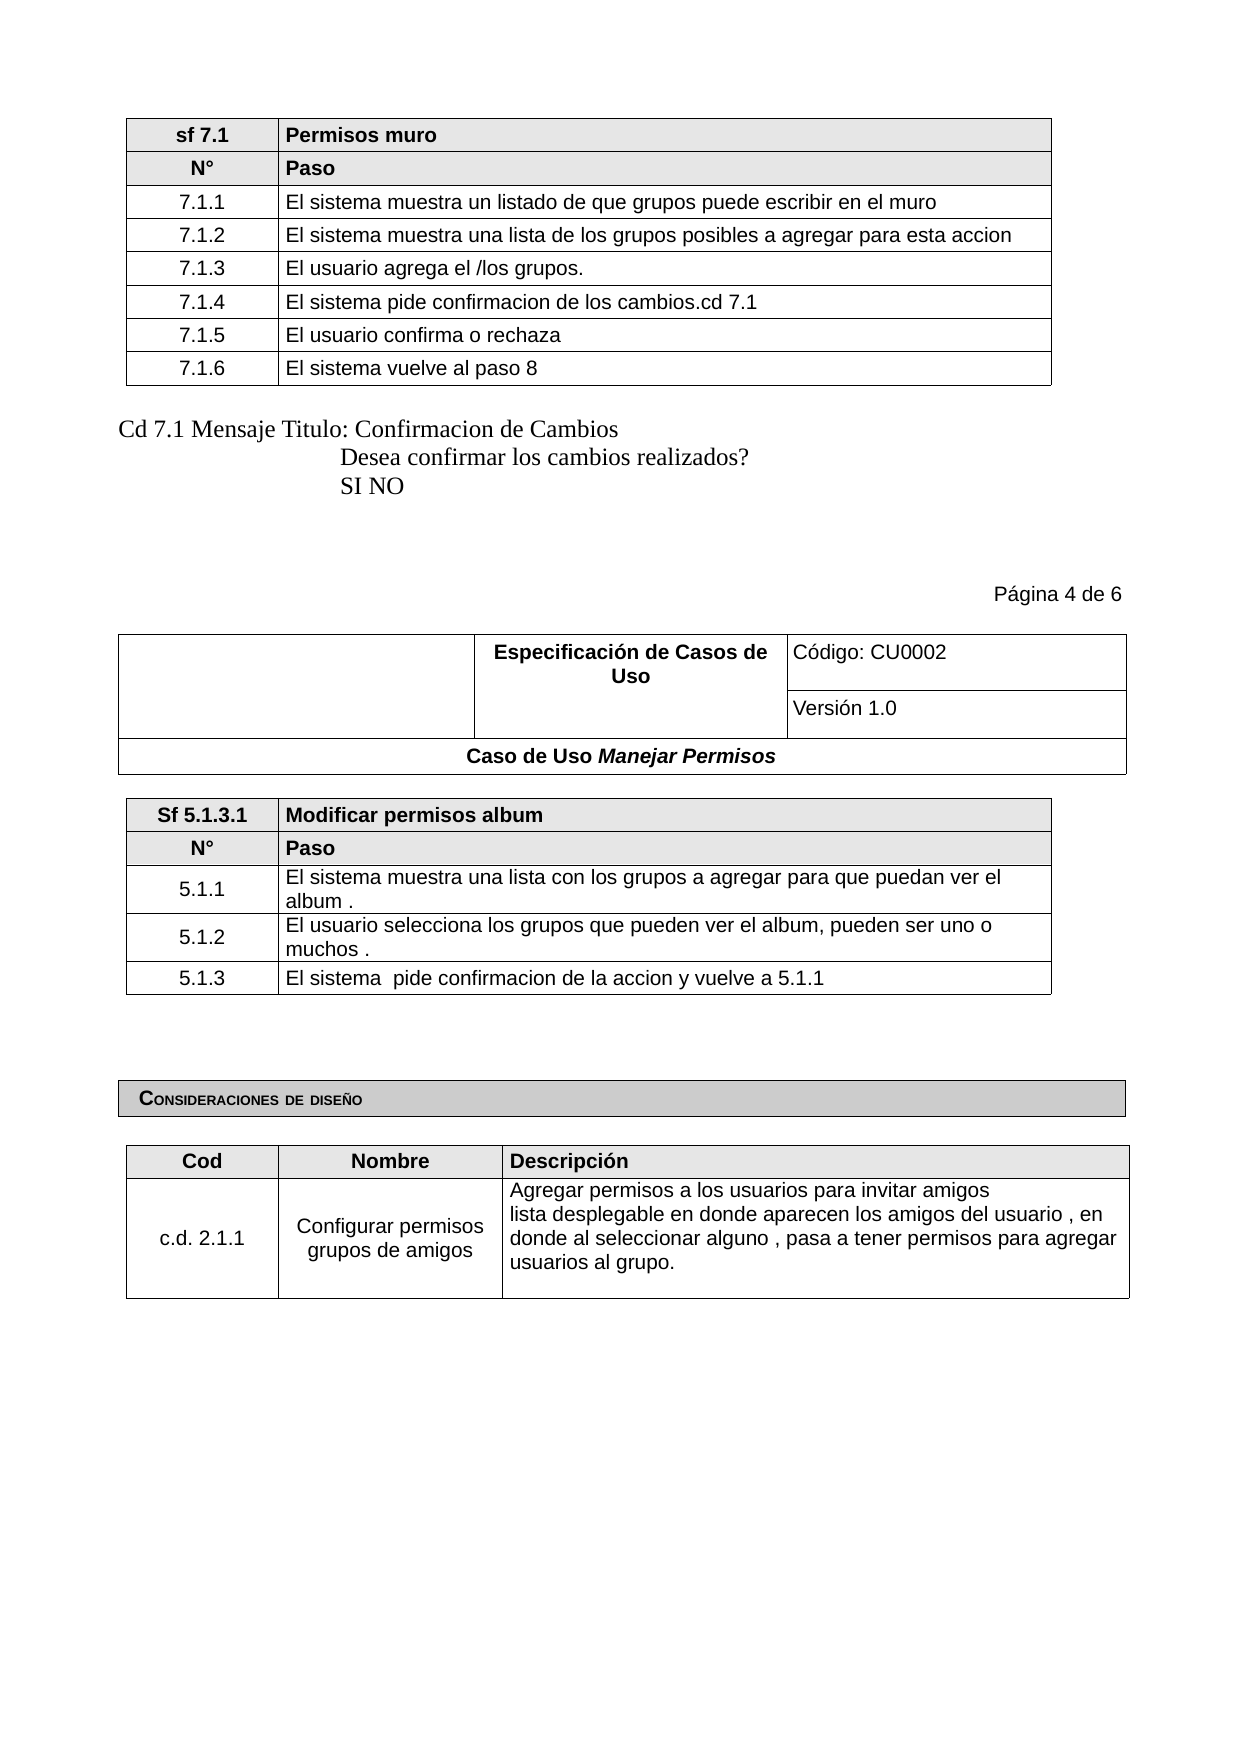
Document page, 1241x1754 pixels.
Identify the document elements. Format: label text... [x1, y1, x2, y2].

table_header Consideraciones de diseño [119, 1081, 1125, 1116]
table_header Nombre [279, 1146, 502, 1178]
text Página 4 de 6 [118, 581, 1122, 605]
table_cell 7.1.3 [127, 252, 278, 285]
text SI NO [118, 471, 1122, 500]
table_header Permisos muro [279, 119, 1051, 151]
table_cell El usuario selecciona los grupos que pueden ver el album, pueden ser uno o muchos . [279, 914, 1051, 961]
text Cd 7.1 Mensaje Titulo: Confirmacion de Cambios [118, 414, 1122, 442]
table_header Especificación de Casos de Uso [475, 635, 787, 738]
table_header Descripción [503, 1146, 1129, 1178]
table_cell El usuario agrega el /los grupos. [279, 252, 1051, 285]
table_header Código: CU0002 [788, 635, 1126, 690]
table_cell N° [127, 152, 278, 185]
table_cell 7.1.2 [127, 219, 278, 251]
table_cell El sistema pide confirmacion de los cambios.cd 7.1 [279, 286, 1051, 318]
table_cell 7.1.1 [127, 186, 278, 218]
table_cell Configurar permisos grupos de amigos [279, 1179, 502, 1298]
table_header Sf 5.1.3.1 [127, 799, 278, 831]
table_cell 5.1.2 [127, 914, 278, 961]
table_cell El sistema vuelve al paso 8 [279, 352, 1051, 385]
table_cell 7.1.6 [127, 352, 278, 385]
table_cell El sistema muestra una lista con los grupos a agregar para que puedan ver el album . [279, 866, 1051, 913]
table_cell Paso [279, 832, 1051, 864]
table_cell El usuario confirma o rechaza [279, 319, 1051, 351]
table_cell Versión 1.0 [788, 691, 1126, 738]
table_cell El sistema pide confirmacion de la accion y vuelve a 5.1.1 [279, 962, 1051, 994]
table_cell 5.1.3 [127, 962, 278, 994]
table_cell N° [127, 832, 278, 864]
table_header sf 7.1 [127, 119, 278, 151]
table_cell 7.1.4 [127, 286, 278, 318]
table_cell Paso [279, 152, 1051, 185]
table_cell 5.1.1 [127, 866, 278, 913]
table_header Modificar permisos album [279, 799, 1051, 831]
table_header [119, 635, 474, 738]
table_cell 7.1.5 [127, 319, 278, 351]
table_cell c.d. 2.1.1 [127, 1179, 278, 1298]
text Desea confirmar los cambios realizados? [118, 442, 1122, 471]
table_cell El sistema muestra una lista de los grupos posibles a agregar para esta accion [279, 219, 1051, 251]
table_header Cod [127, 1146, 278, 1178]
table_cell El sistema muestra un listado de que grupos puede escribir en el muro [279, 186, 1051, 218]
table_cell Agregar permisos a los usuarios para invitar amigos lista desplegable en donde aparecen los amigos del usuario , en donde al seleccionar alguno , pasa a tener permisos para agregar usuarios al grupo. [503, 1179, 1129, 1298]
table_cell Caso de Uso Manejar Permisos [119, 739, 1126, 774]
